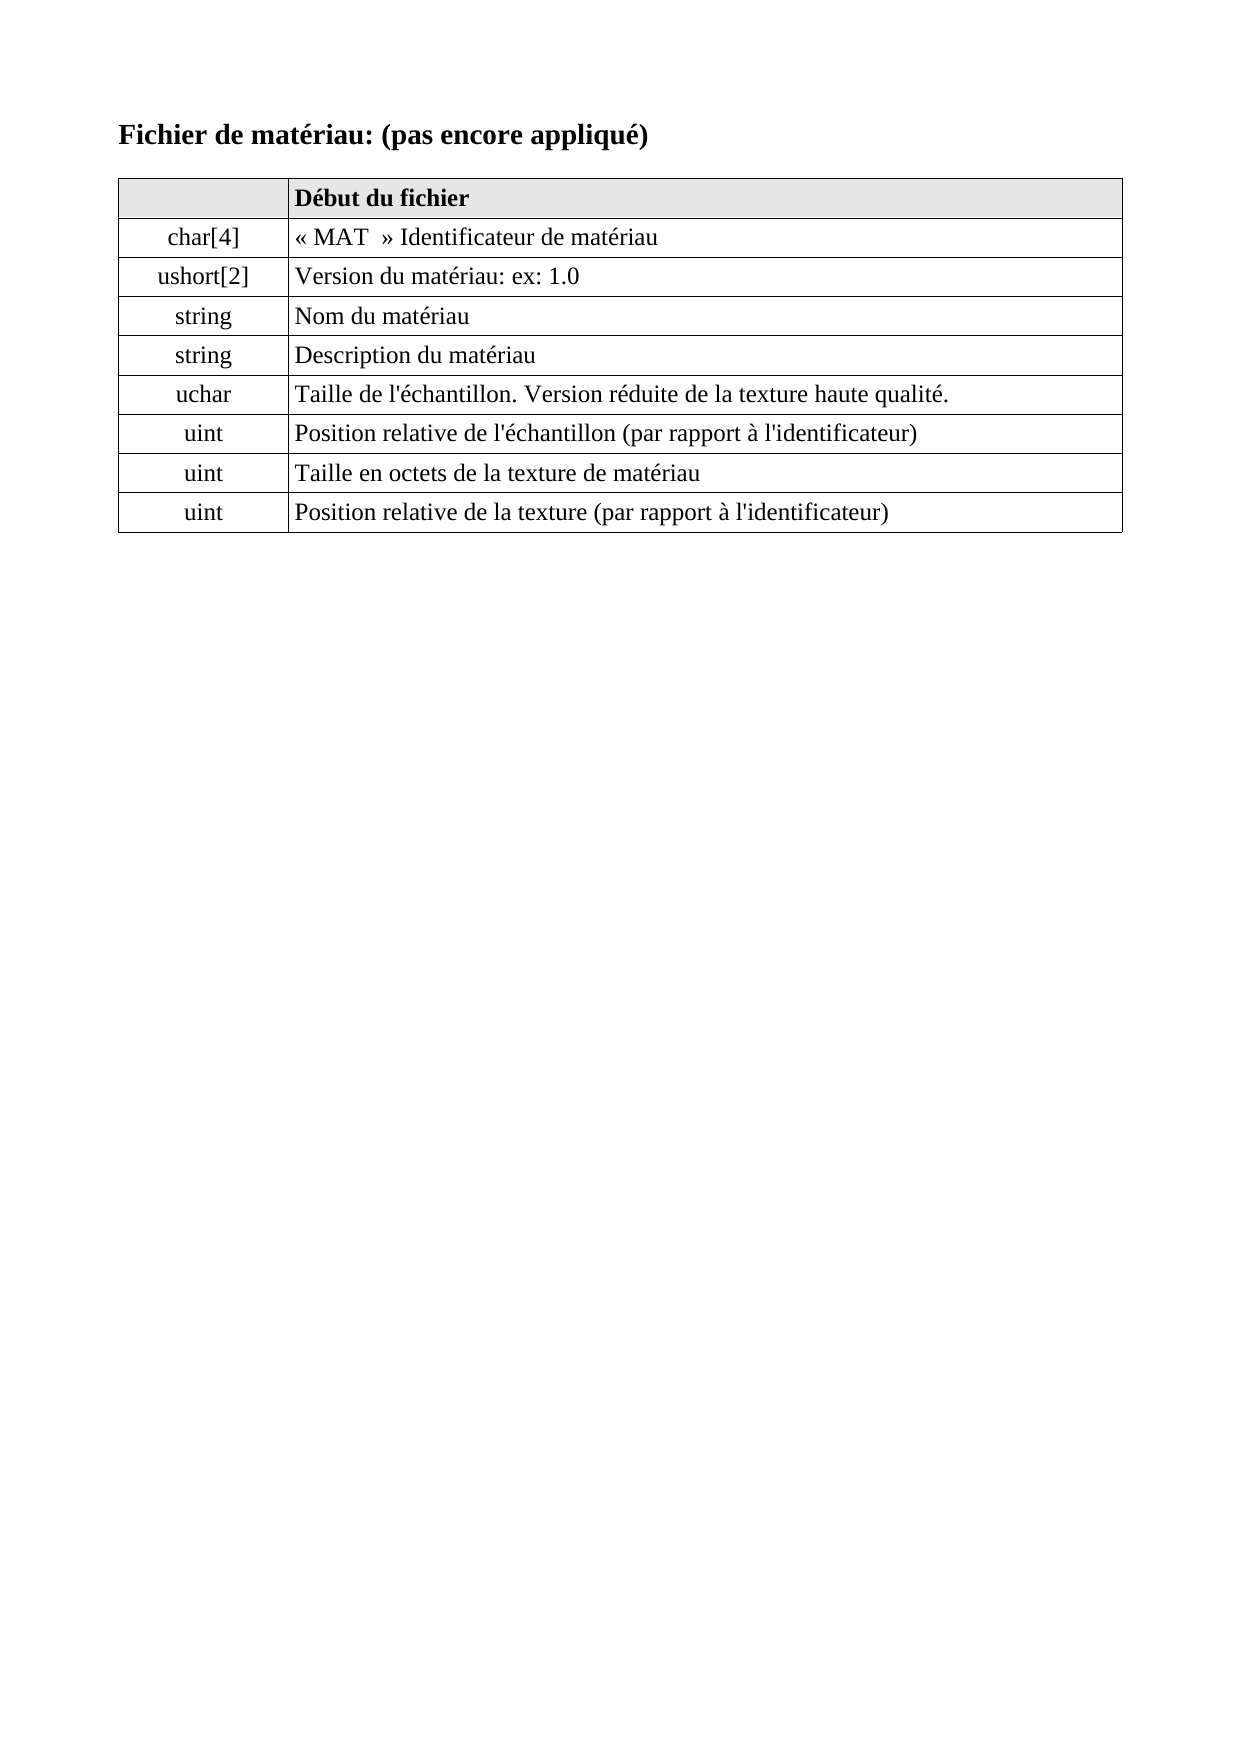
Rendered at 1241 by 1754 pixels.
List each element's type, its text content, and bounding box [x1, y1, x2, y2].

table_cell Version du matériau: ex: 1.0 [289, 258, 1122, 296]
table_cell uint [119, 454, 288, 492]
table_cell string [119, 336, 288, 374]
table_cell uchar [119, 376, 288, 414]
table_header Début du fichier [289, 179, 1122, 217]
text Fichier de matériau: (pas encore appliqué) [118, 118, 1122, 150]
table_cell uint [119, 415, 288, 453]
table_cell Nom du matériau [289, 297, 1122, 335]
table_cell Position relative de la texture (par rapport à l'identificateur) [289, 493, 1122, 532]
table_cell « MAT » Identificateur de matériau [289, 219, 1122, 257]
table_cell uint [119, 493, 288, 532]
table_header [119, 179, 288, 217]
table_cell Position relative de l'échantillon (par rapport à l'identificateur) [289, 415, 1122, 453]
table_cell string [119, 297, 288, 335]
table_cell Taille de l'échantillon. Version réduite de la texture haute qualité. [289, 376, 1122, 414]
table_cell Description du matériau [289, 336, 1122, 374]
table_cell ushort[2] [119, 258, 288, 296]
table_cell Taille en octets de la texture de matériau [289, 454, 1122, 492]
table_cell char[4] [119, 219, 288, 257]
